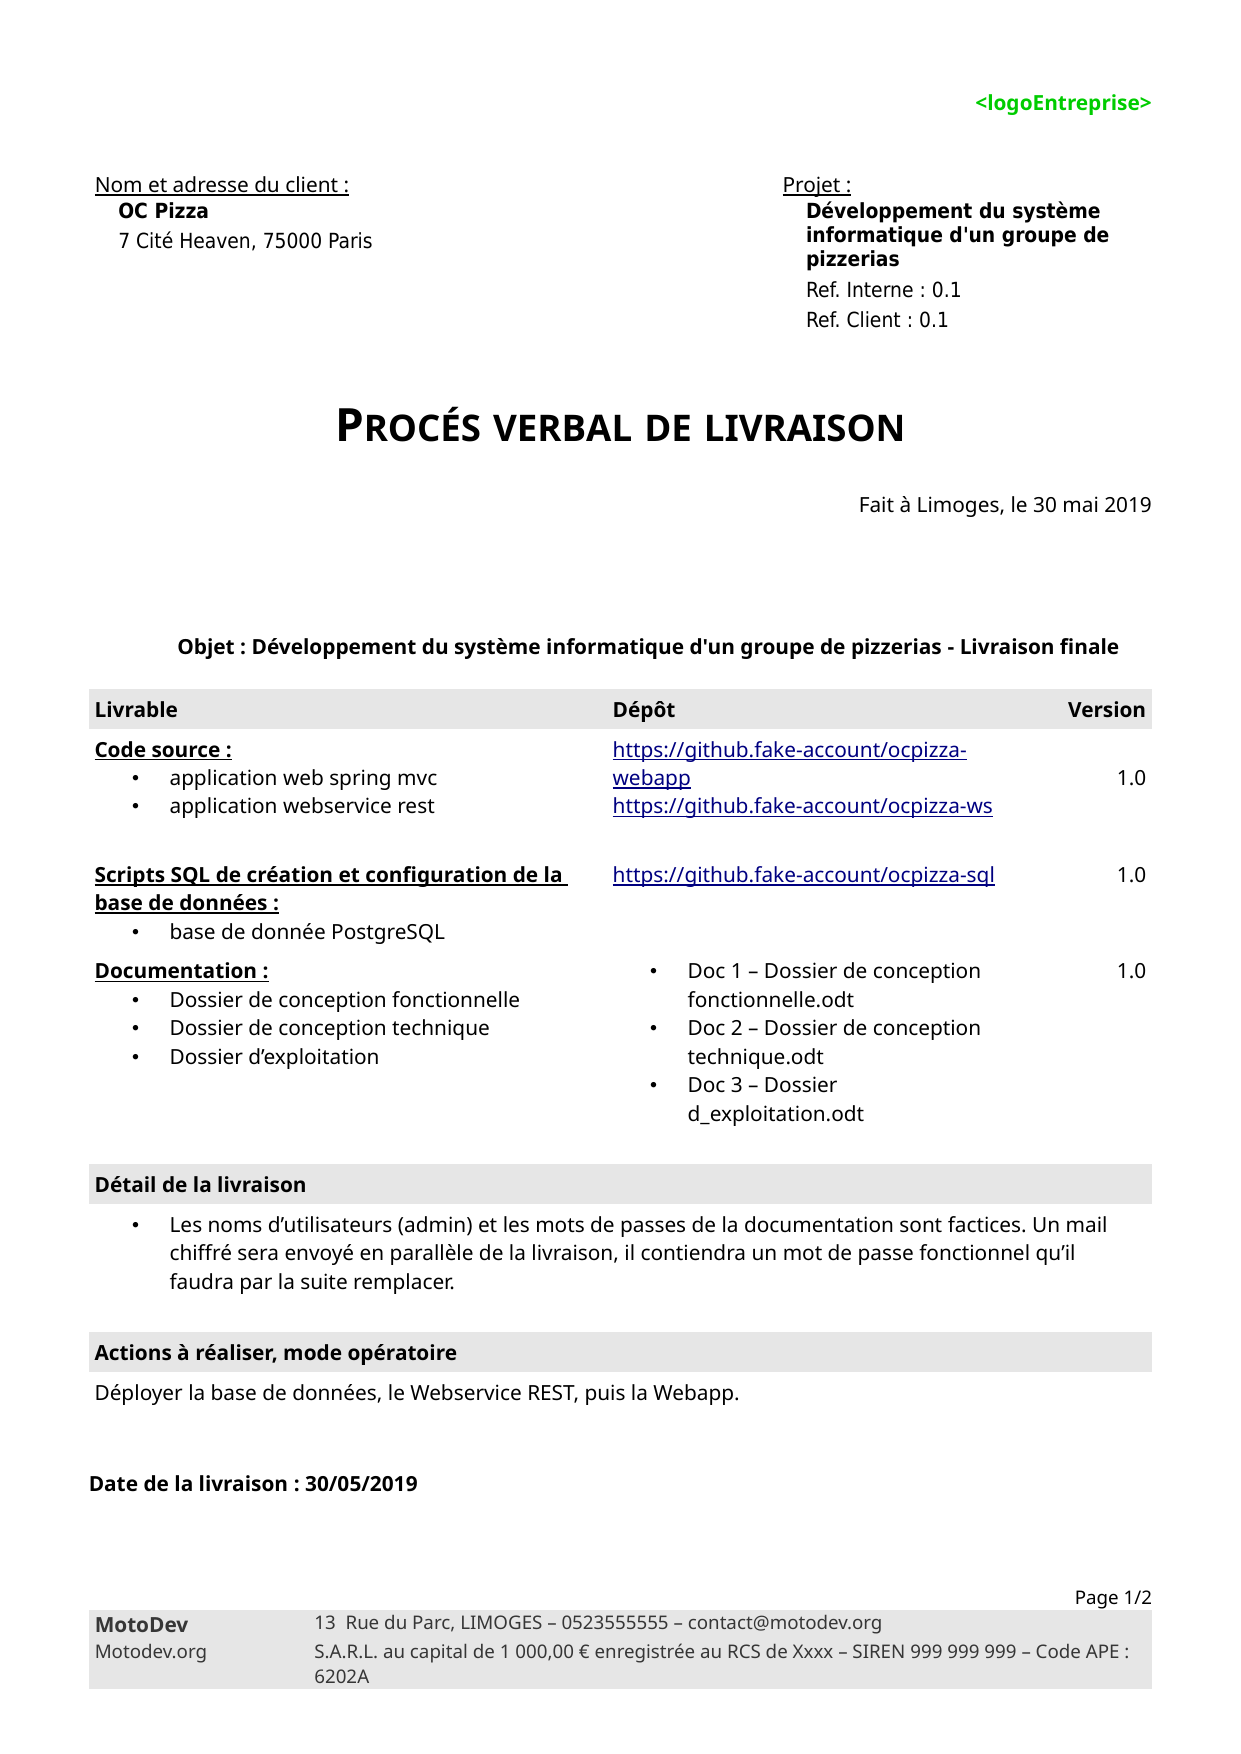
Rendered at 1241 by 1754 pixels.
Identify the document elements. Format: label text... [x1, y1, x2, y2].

table_cell Code source : application web spring mvc application webservice rest [89, 729, 607, 854]
table_header Version [1013, 689, 1152, 729]
table_header Livrable [89, 689, 607, 729]
table_header Actions à réaliser, mode opératoire [89, 1332, 1152, 1372]
table_cell Documentation : Dossier de conception fonctionnelle Dossier de conception technique Dossier d’exploitation [89, 951, 607, 1133]
title Procés verbal de livraison [88, 392, 1152, 454]
table_cell https://github.fake-account/ocpizza-sql [607, 854, 1013, 951]
text Date de la livraison : 30/05/2019 [88, 1469, 1152, 1497]
table_cell https://github.fake-account/ocpizza-webapp https://github.fake-account/ocpizza-ws [607, 729, 1013, 854]
table_cell Les noms d’utilisateurs (admin) et les mots de passes de la documentation sont factices. Un mail chiffré sera envoyé en parallèle de la livraison, il contiendra un mot de passe fonctionnel qu’il faudra par la suite remplacer. [89, 1204, 1152, 1301]
text Objet : Développement du système informatique d'un groupe de pizzerias - Livraison finale [177, 632, 1152, 661]
table_cell 1.0 [1013, 729, 1152, 854]
table_cell Scripts SQL de création et configuration de la base de données : base de donnée PostgreSQL [89, 854, 607, 951]
table_cell Doc 1 – Dossier de conception fonctionnelle.odt Doc 2 – Dossier de conception technique.odt Doc 3 – Dossier d_exploitation.odt [607, 951, 1013, 1133]
table_cell 1.0 [1013, 951, 1152, 1133]
table_header Détail de la livraison [89, 1164, 1152, 1204]
table_cell Déployer la base de données, le Webservice REST, puis la Webapp. [89, 1372, 1152, 1412]
text Fait à Limoges, le 30 mai 2019 [88, 490, 1152, 518]
table_cell 1.0 [1013, 854, 1152, 951]
table_header Dépôt [607, 689, 1013, 729]
